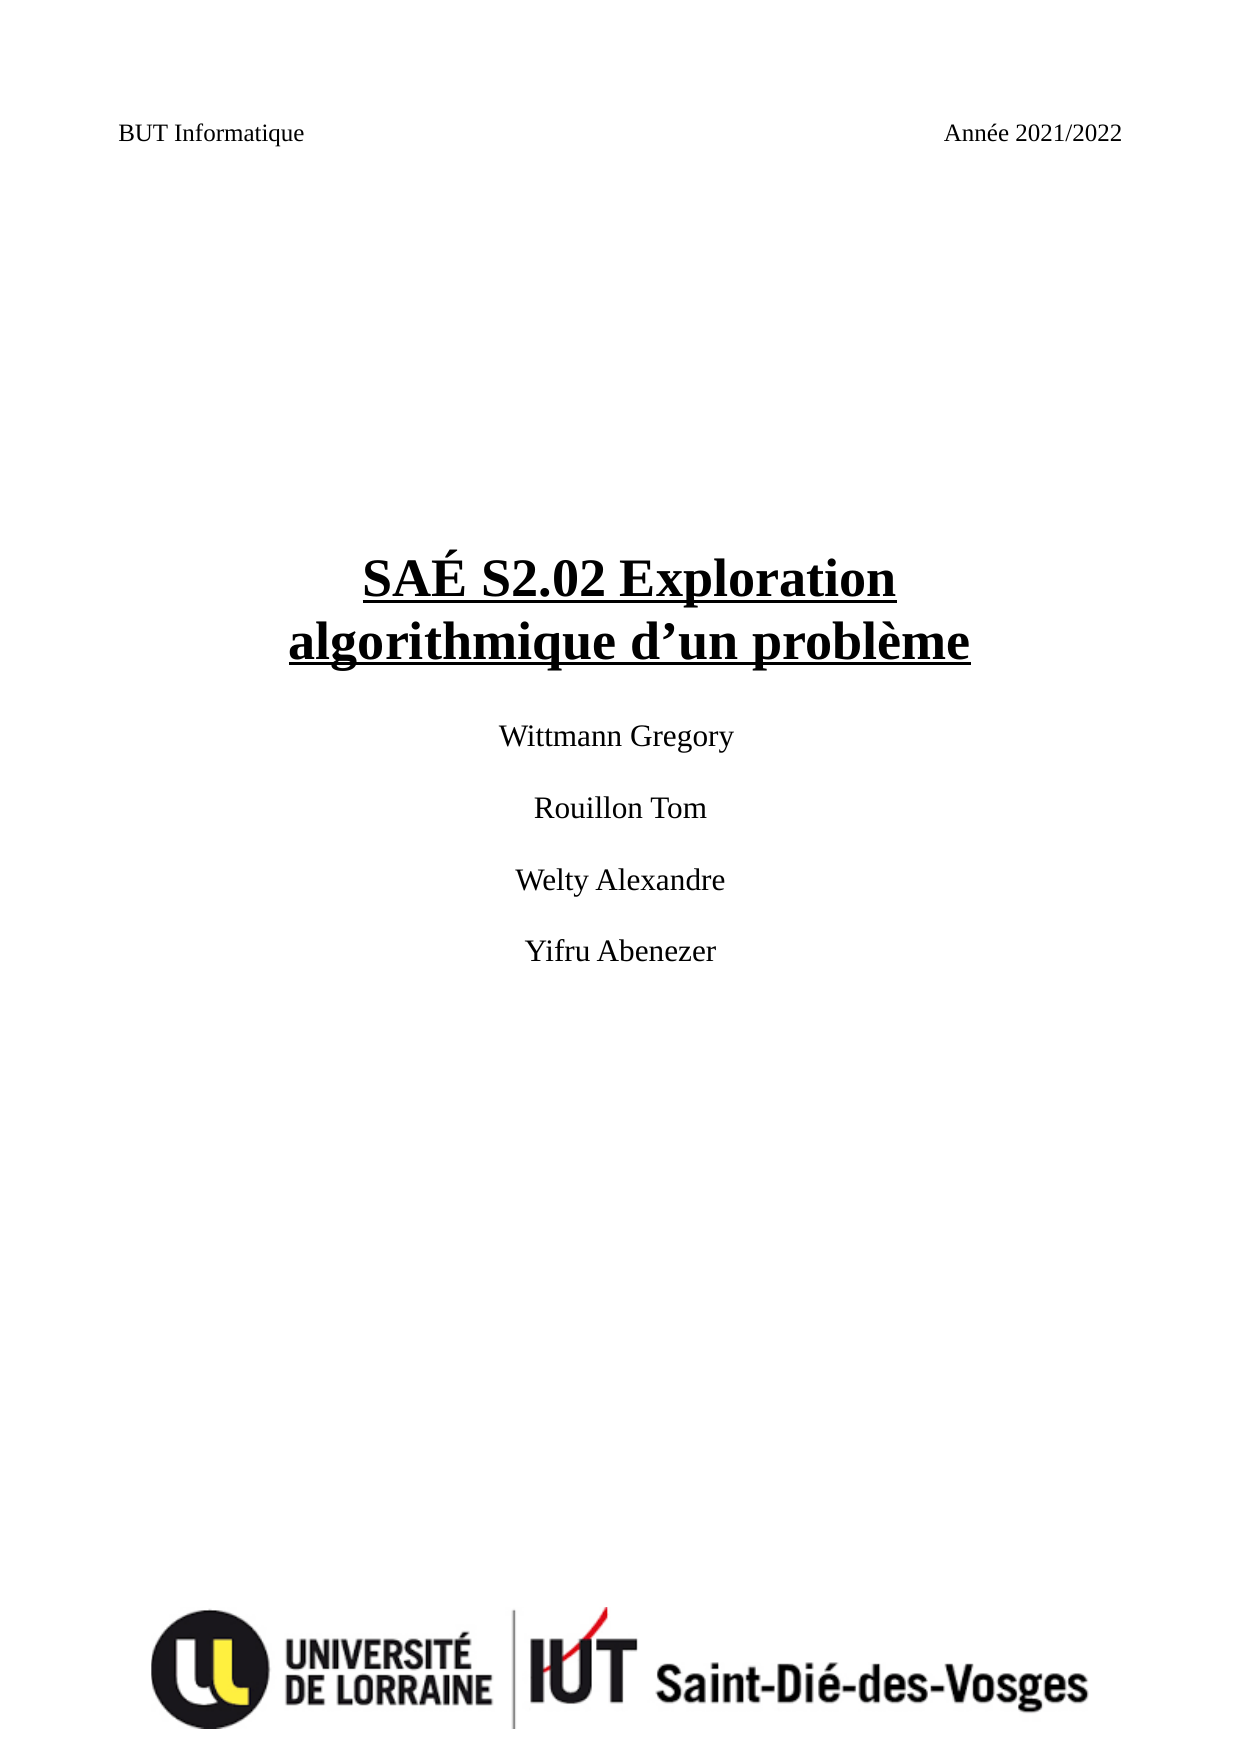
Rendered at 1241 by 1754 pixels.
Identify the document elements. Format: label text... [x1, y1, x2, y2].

title SAÉ S2.02 Exploration algorithmique d’un problème [193, 546, 1066, 671]
text Welty Alexandre [118, 861, 1122, 897]
text Rouillon Tom [118, 789, 1122, 825]
text Yifru Abenezer [118, 933, 1122, 968]
text Wittmann Gregory [118, 717, 1122, 753]
picture [151, 1607, 1089, 1729]
